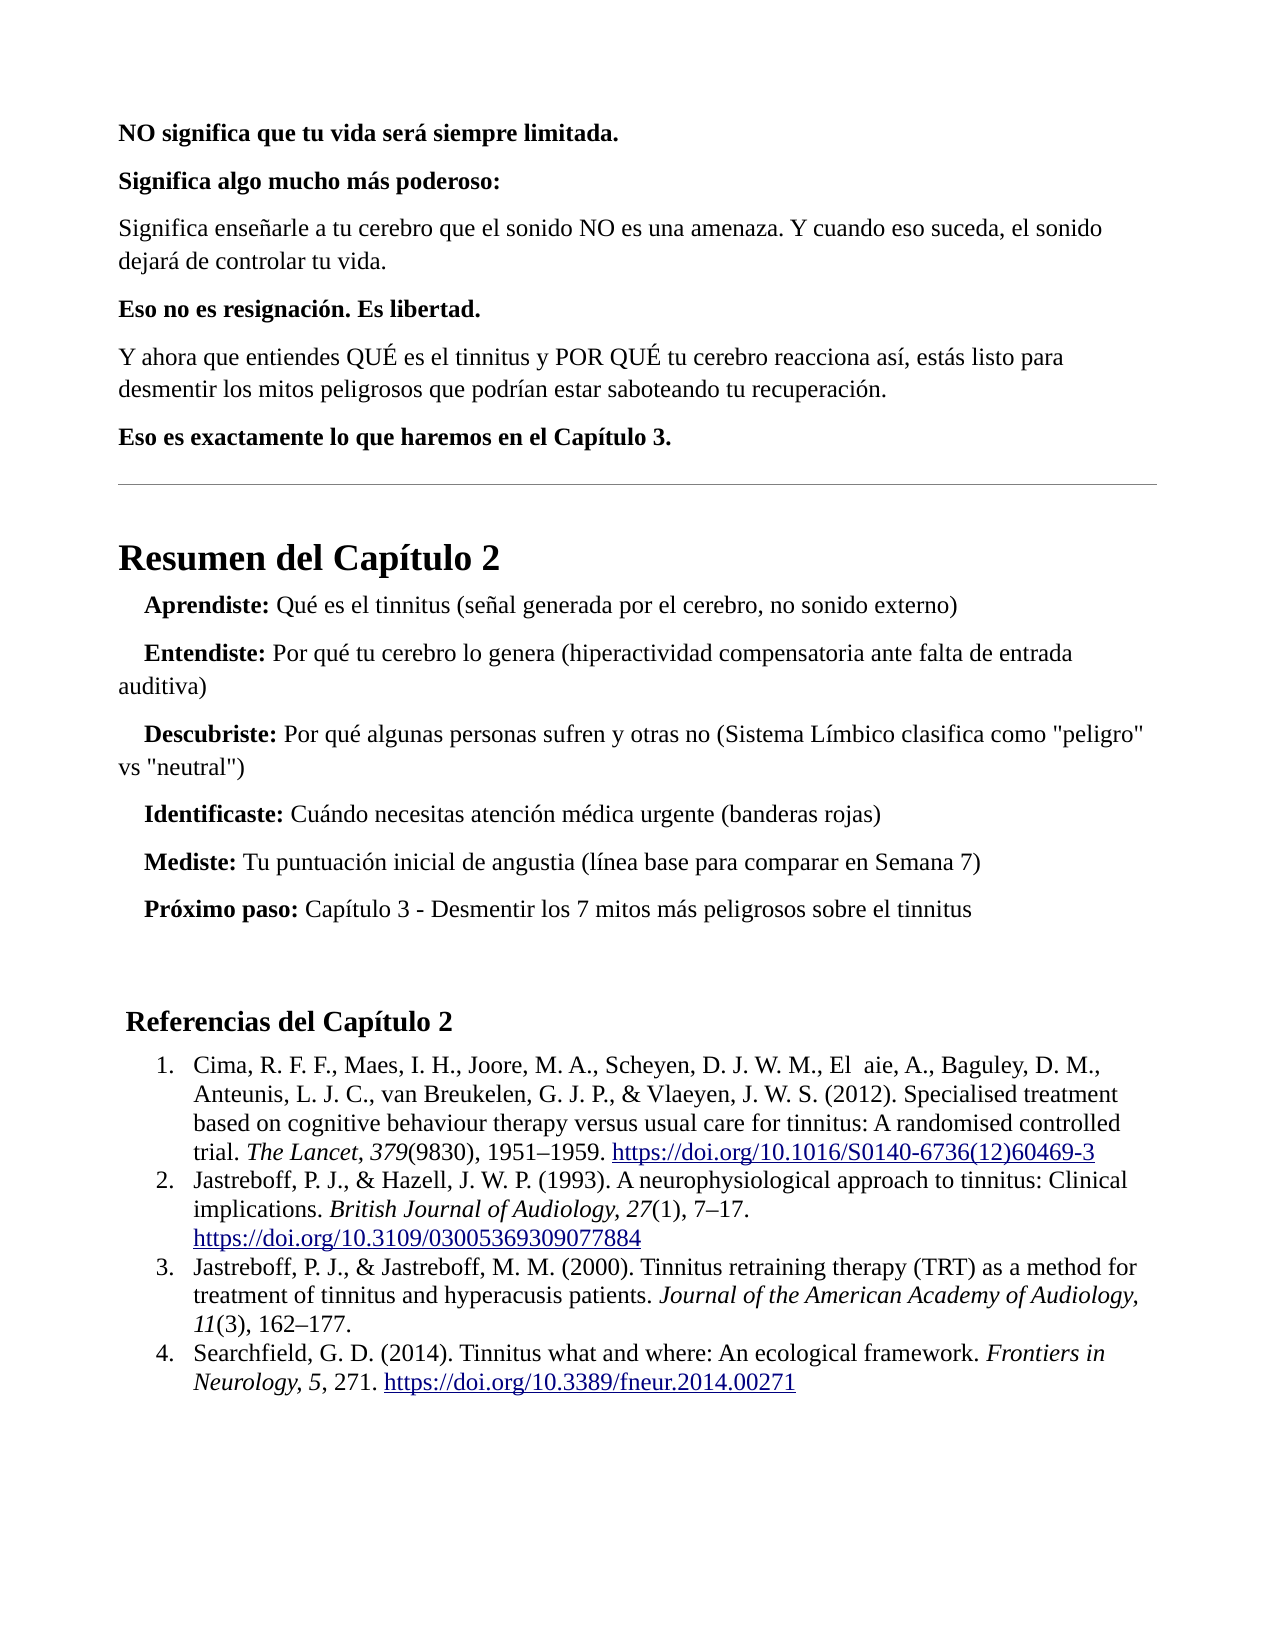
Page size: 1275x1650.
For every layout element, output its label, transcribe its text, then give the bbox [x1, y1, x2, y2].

text ✅ Próximo paso: Capítulo 3 - Desmentir los 7 mitos más peligrosos sobre el tinnitus [118, 894, 1157, 923]
text ✅ Identificaste: Cuándo necesitas atención médica urgente (banderas rojas) [118, 799, 1157, 828]
text Significa enseñarle a tu cerebro que el sonido NO es una amenaza. Y cuando eso suceda, el sonido dejará de controlar tu vida. [118, 213, 1157, 275]
text Eso no es resignación. Es libertad. [118, 294, 1157, 323]
text ✅ Entendiste: Por qué tu cerebro lo genera (hiperactividad compensatoria ante falta de entrada auditiva) [118, 638, 1157, 700]
text Significa algo mucho más poderoso: [118, 166, 1157, 194]
text ✅ Aprendiste: Qué es el tinnitus (señal generada por el cerebro, no sonido externo) [118, 591, 1157, 619]
list Jastreboff, P. J., & Hazell, J. W. P. (1993). A neurophysiological approach to tinnitus: Clinical implications. British Journal of Audiology, 27(1), 7–17. https://doi.org/10.3109/03005369309077884 [156, 1165, 1157, 1252]
list Searchfield, G. D. (2014). Tinnitus what and where: An ecological framework. Frontiers in Neurology, 5, 271. https://doi.org/10.3389/fneur.2014.00271 [156, 1338, 1157, 1395]
list Jastreboff, P. J., & Jastreboff, M. M. (2000). Tinnitus retraining therapy (TRT) as a method for treatment of tinnitus and hyperacusis patients. Journal of the American Academy of Audiology, 11(3), 162–177. [156, 1252, 1157, 1338]
list Cima, R. F. F., Maes, I. H., Joore, M. A., Scheyen, D. J. W. M., El aie, A., Baguley, D. M., Anteunis, L. J. C., van Breukelen, G. J. P., & Vlaeyen, J. W. S. (2012). Specialised treatment based on cognitive behaviour therapy versus usual care for tinnitus: A randomised controlled trial. The Lancet, 379(9830), 1951–1959. https://doi.org/10.1016/S0140-6736(12)60469-3 [156, 1050, 1157, 1165]
subtitle Referencias del Capítulo 2 [118, 1004, 1157, 1038]
text ✅ Descubriste: Por qué algunas personas sufren y otras no (Sistema Límbico clasifica como "peligro" vs "neutral") [118, 719, 1157, 781]
text ✅ Mediste: Tu puntuación inicial de angustia (línea base para comparar en Semana 7) [118, 847, 1157, 876]
text NO significa que tu vida será siempre limitada. [118, 118, 1157, 147]
subtitle Resumen del Capítulo 2 [118, 535, 1157, 578]
text Y ahora que entiendes QUÉ es el tinnitus y POR QUÉ tu cerebro reacciona así, estás listo para desmentir los mitos peligrosos que podrían estar saboteando tu recuperación. [118, 342, 1157, 403]
text Eso es exactamente lo que haremos en el Capítulo 3. [118, 422, 1157, 451]
